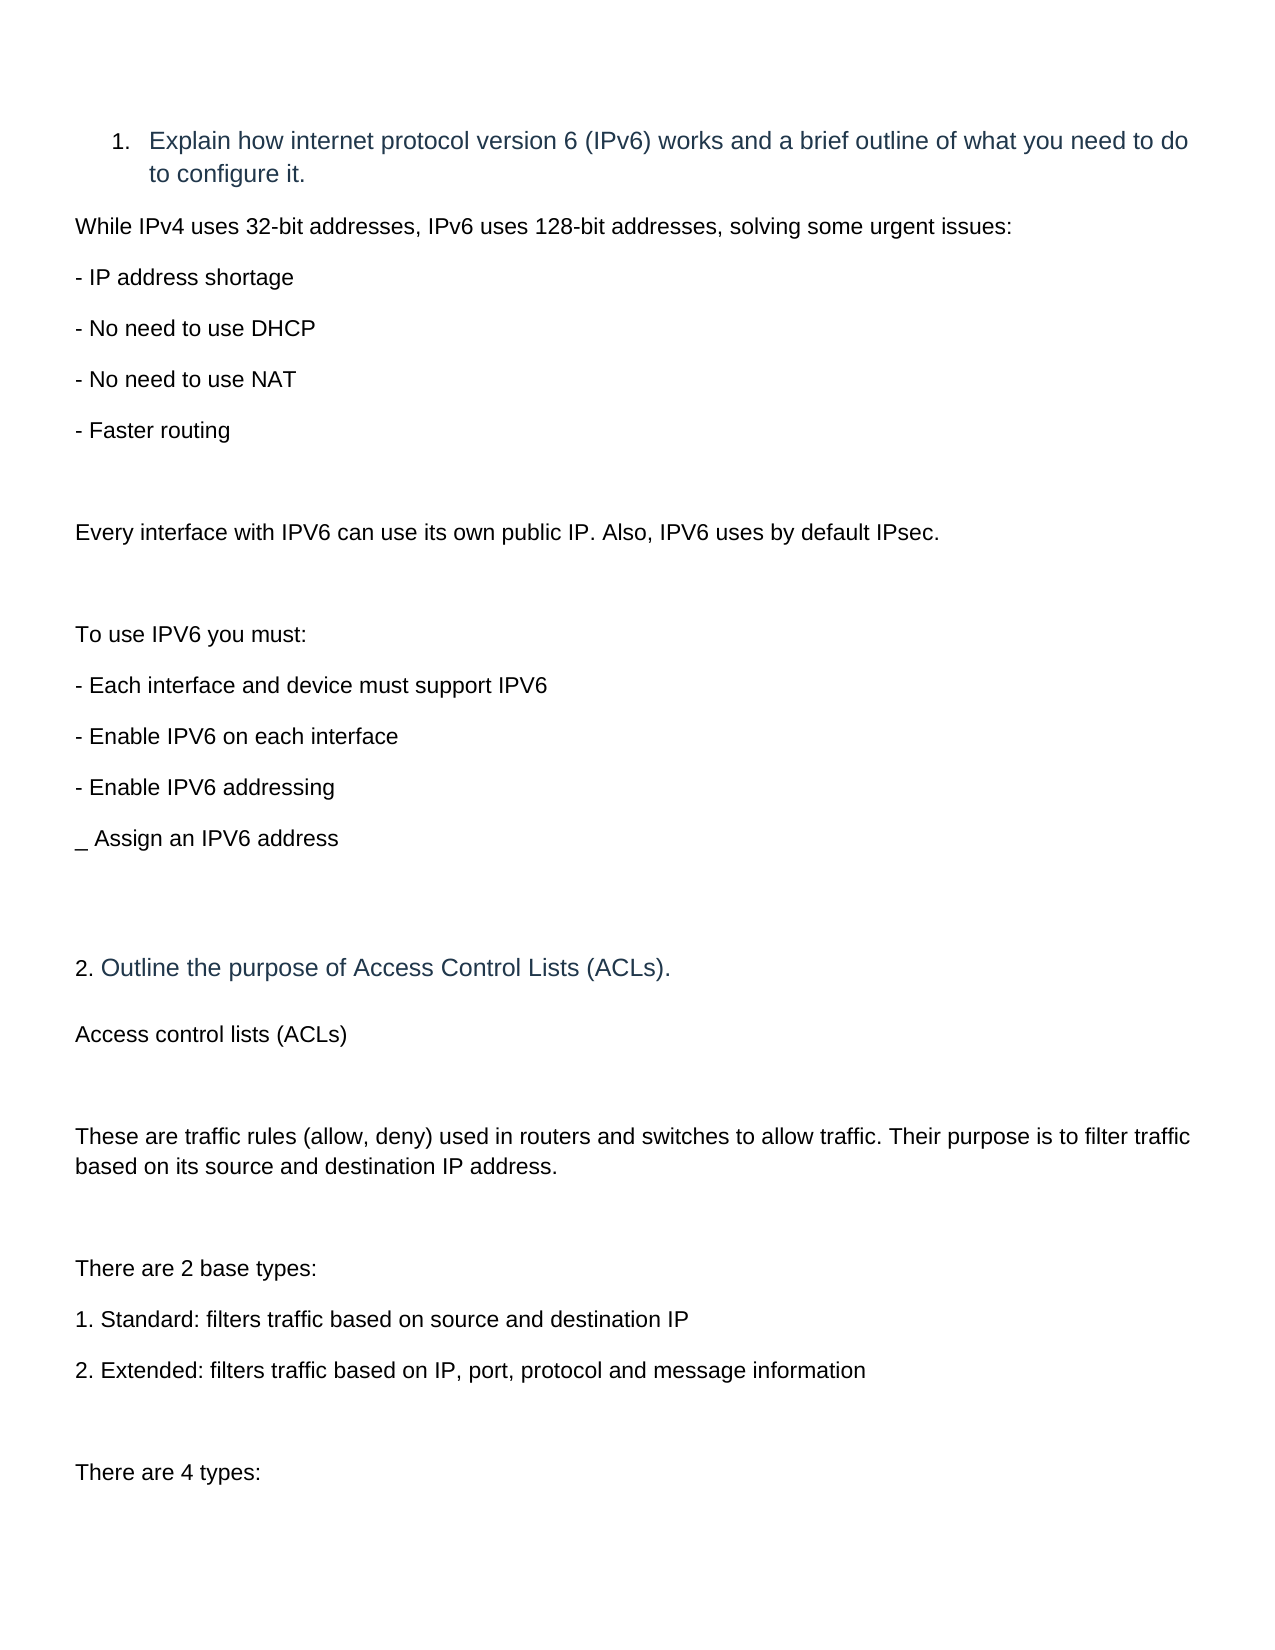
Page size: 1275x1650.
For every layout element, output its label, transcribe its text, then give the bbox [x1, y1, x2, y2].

text - Each interface and device must support IPV6 [75, 672, 1200, 699]
text - IP address shortage [75, 264, 1200, 290]
text Access control lists (ACLs) [75, 1021, 1200, 1047]
text There are 4 types: [75, 1459, 1200, 1486]
text _ Assign an IPV6 address [75, 825, 1200, 852]
text These are traffic rules (allow, deny) used in routers and switches to allow traffic. Their purpose is to filter traffic based on its source and destination IP address. [75, 1123, 1200, 1179]
text 1. Standard: filters traffic based on source and destination IP [75, 1306, 1200, 1332]
text While IPv4 uses 32-bit addresses, IPv6 uses 128-bit addresses, solving some urgent issues: [75, 213, 1200, 239]
text 2. Outline the purpose of Access Control Lists (ACLs). [75, 952, 1200, 981]
text There are 2 base types: [75, 1255, 1200, 1281]
text 2. Extended: filters traffic based on IP, port, protocol and message information [75, 1357, 1200, 1383]
text Every interface with IPV6 can use its own public IP. Also, IPV6 uses by default IPsec. [75, 519, 1200, 546]
text - No need to use DHCP [75, 315, 1200, 341]
text - No need to use NAT [75, 366, 1200, 392]
text - Enable IPV6 addressing [75, 774, 1200, 801]
text - Faster routing [75, 417, 1200, 443]
list Explain how internet protocol version 6 (IPv6) works and a brief outline of what you need to do to configure it. [111, 126, 1200, 188]
text To use IPV6 you must: [75, 621, 1200, 648]
text - Enable IPV6 on each interface [75, 723, 1200, 750]
